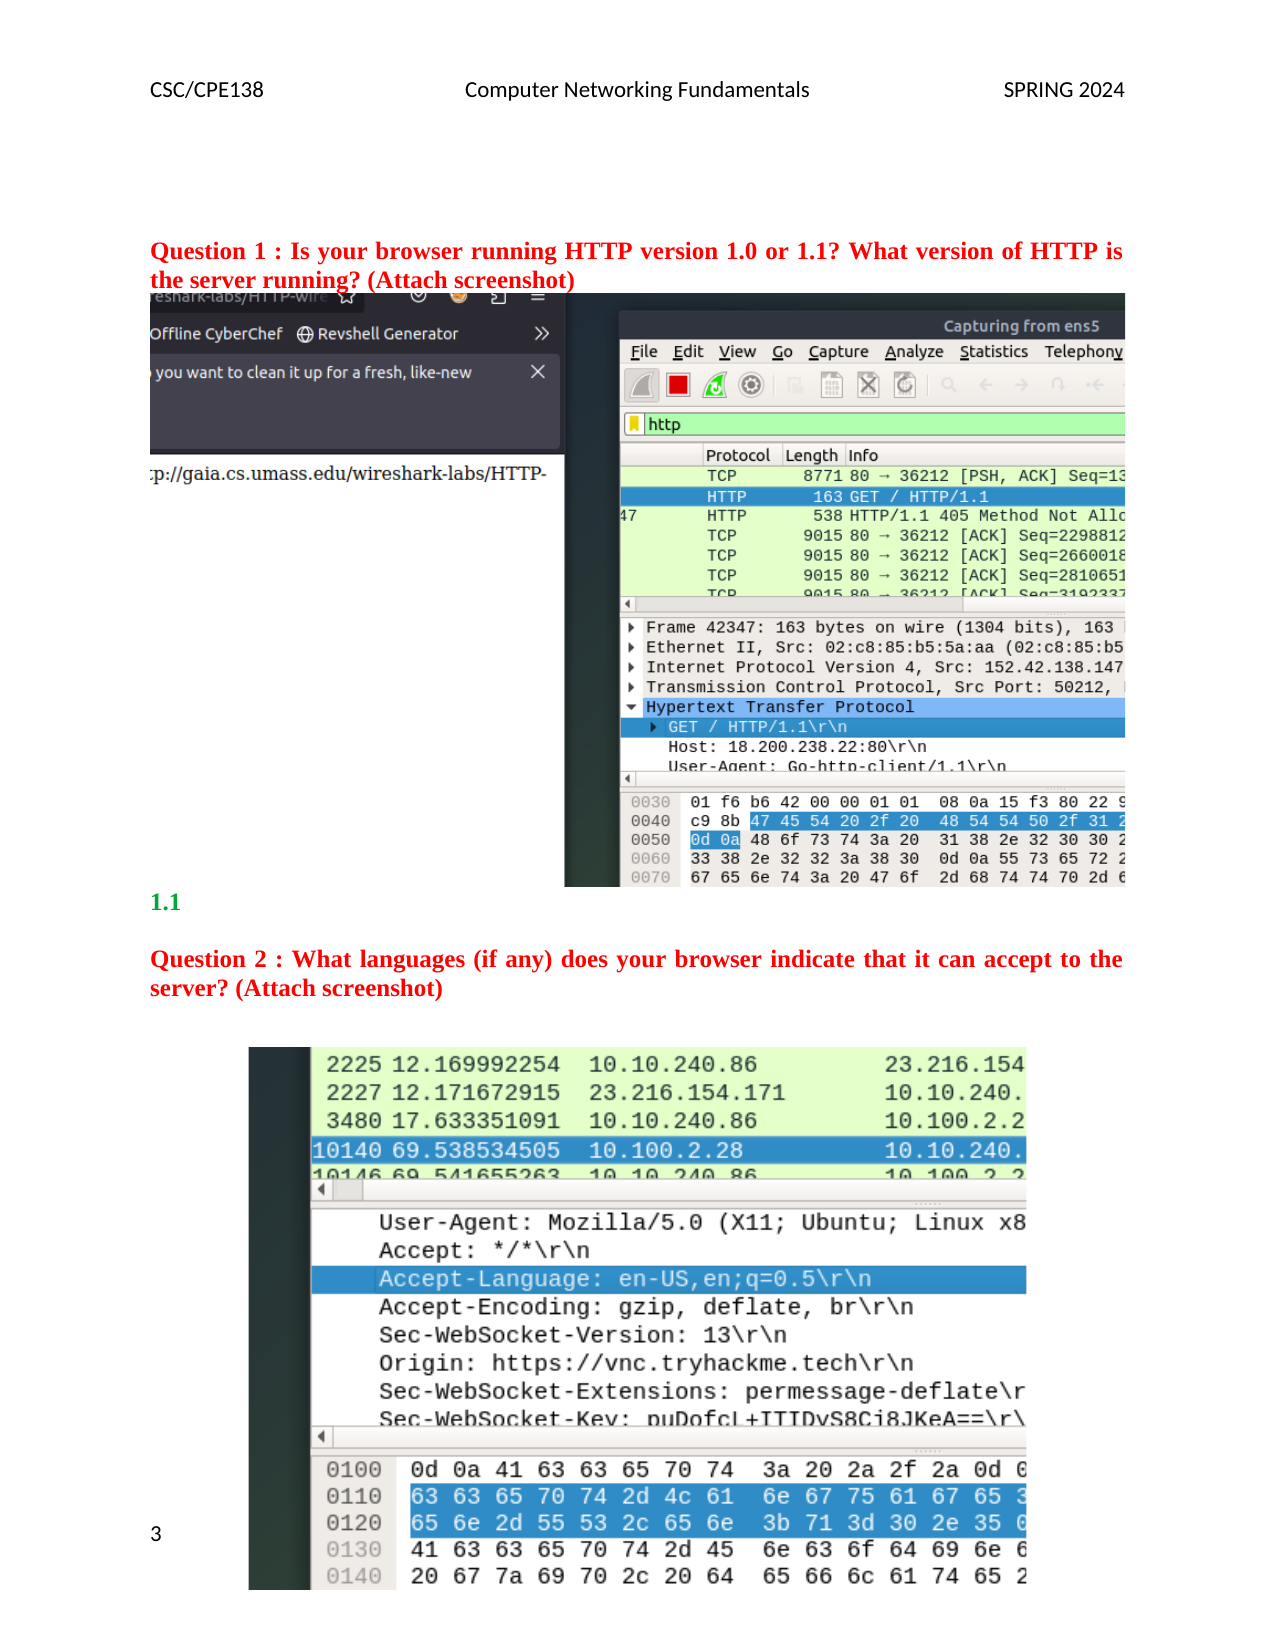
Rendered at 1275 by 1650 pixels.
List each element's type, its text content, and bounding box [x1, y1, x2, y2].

picture [150, 293, 1125, 887]
picture [248, 1047, 1027, 1590]
text 1.1 [150, 887, 1125, 915]
text Question 2 : What languages (if any) does your browser indicate that it can accept to the server? (Attach screenshot) [150, 944, 1125, 1002]
text Question 1 : Is your browser running HTTP version 1.0 or 1.1? What version of HTTP is the server running? (Attach screenshot) [150, 236, 1125, 293]
